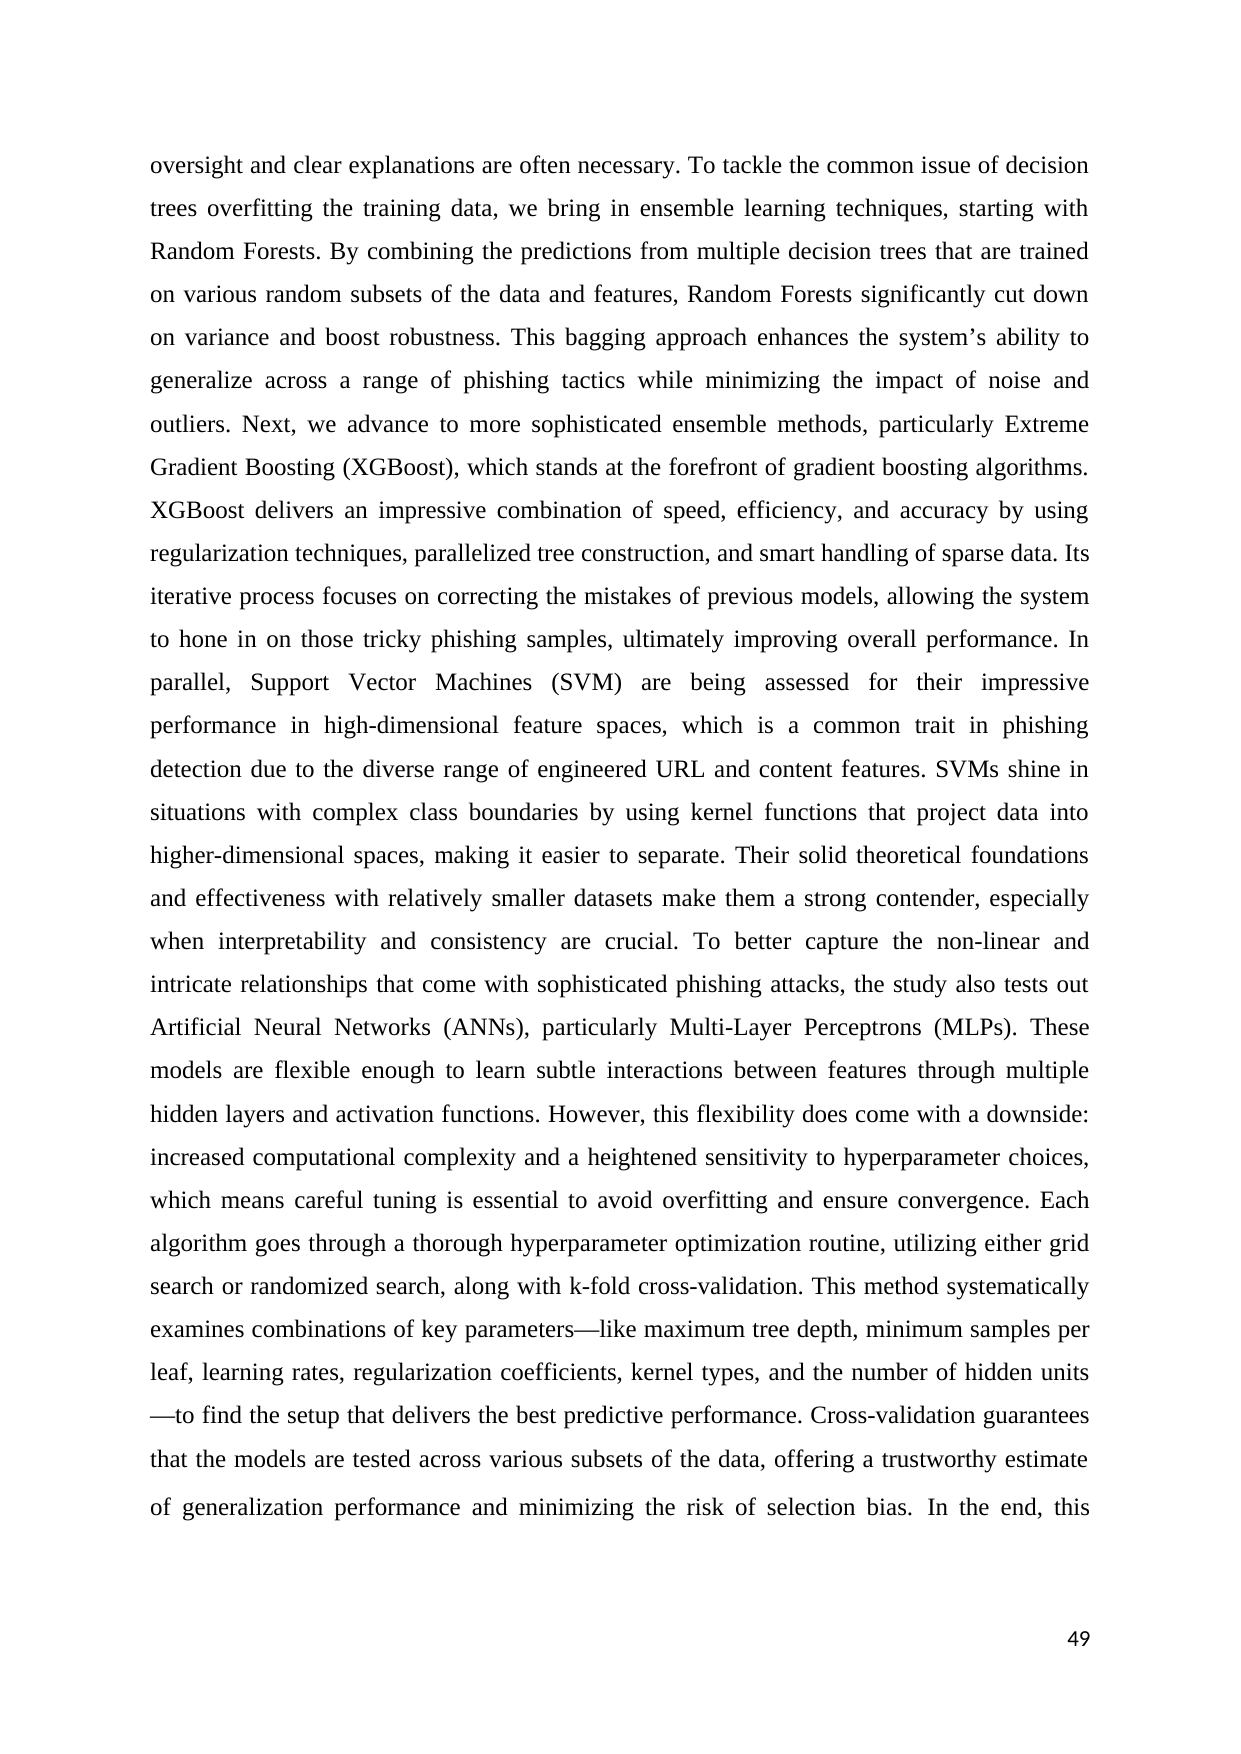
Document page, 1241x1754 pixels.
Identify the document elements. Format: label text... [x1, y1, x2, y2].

subtitle oversight and clear explanations are often necessary. To tackle the common issue of decision trees overfitting the training data, we bring in ensemble learning techniques, starting with Random Forests. By combining the predictions from multiple decision trees that are trained on various random subsets of the data and features, Random Forests significantly cut down on variance and boost robustness. This bagging approach enhances the system’s ability to generalize across a range of phishing tactics while minimizing the impact of noise and outliers. Next, we advance to more sophisticated ensemble methods, particularly Extreme Gradient Boosting (XGBoost), which stands at the forefront of gradient boosting algorithms. XGBoost delivers an impressive combination of speed, efficiency, and accuracy by using regularization techniques, parallelized tree construction, and smart handling of sparse data. Its iterative process focuses on correcting the mistakes of previous models, allowing the system to hone in on those tricky phishing samples, ultimately improving overall performance. In parallel, Support Vector Machines (SVM) are being assessed for their impressive performance in high-dimensional feature spaces, which is a common trait in phishing detection due to the diverse range of engineered URL and content features. SVMs shine in situations with complex class boundaries by using kernel functions that project data into higher-dimensional spaces, making it easier to separate. Their solid theoretical foundations and effectiveness with relatively smaller datasets make them a strong contender, especially when interpretability and consistency are crucial. To better capture the non-linear and intricate relationships that come with sophisticated phishing attacks, the study also tests out Artificial Neural Networks (ANNs), particularly Multi-Layer Perceptrons (MLPs). These models are flexible enough to learn subtle interactions between features through multiple hidden layers and activation functions. However, this flexibility does come with a downside: increased computational complexity and a heightened sensitivity to hyperparameter choices, which means careful tuning is essential to avoid overfitting and ensure convergence. Each algorithm goes through a thorough hyperparameter optimization routine, utilizing either grid search or randomized search, along with k-fold cross-validation. This method systematically examines combinations of key parameters—like maximum tree depth, minimum samples per leaf, learning rates, regularization coefficients, kernel types, and the number of hidden units—to find the setup that delivers the best predictive performance. Cross-validation guarantees that the models are tested across various subsets of the data, offering a trustworthy estimate of generalization performance and minimizing the risk of selection bias. In the end, this [150, 150, 1090, 1521]
